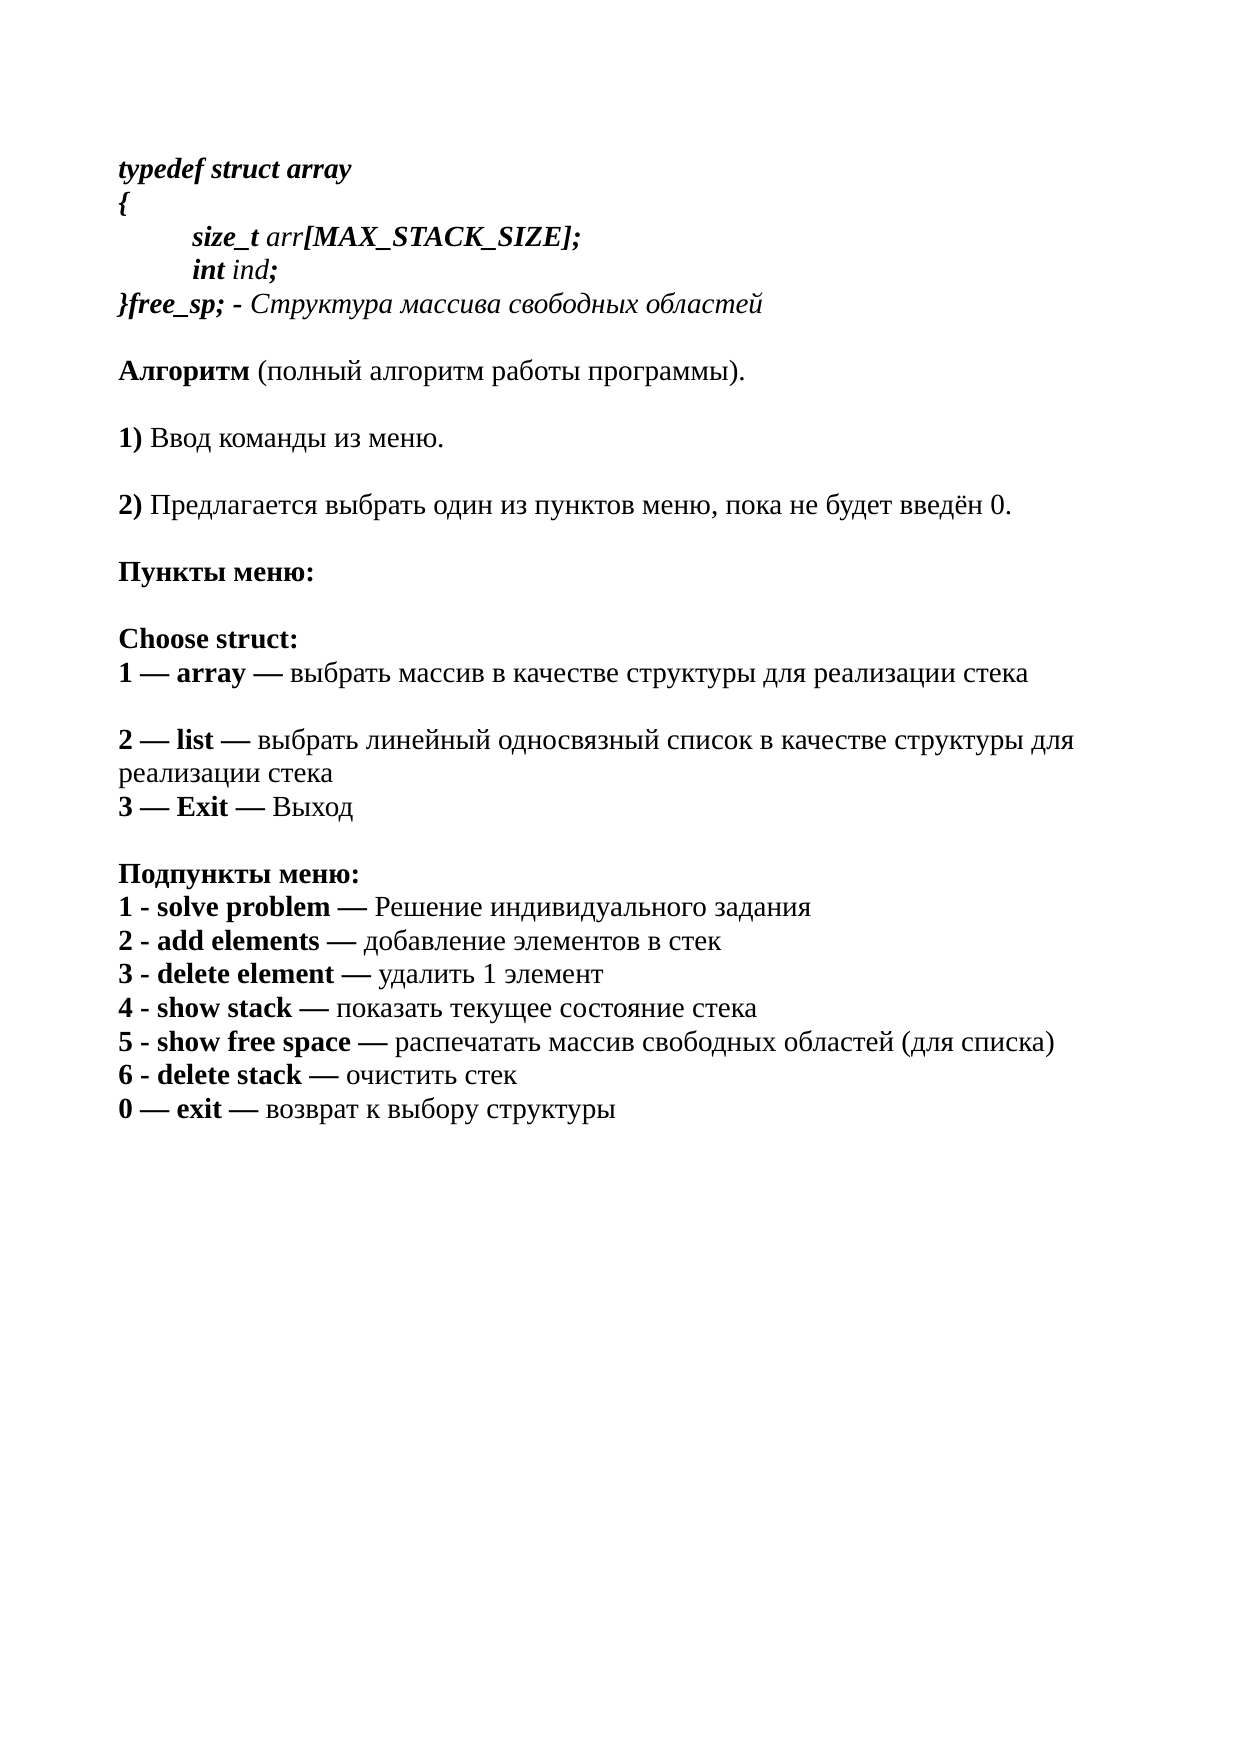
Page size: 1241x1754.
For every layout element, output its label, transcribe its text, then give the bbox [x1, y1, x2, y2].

text { [118, 185, 1122, 219]
text Choose struct: [118, 621, 1122, 655]
text Подпункты меню: [118, 856, 1122, 889]
text 1) Ввод команды из меню. [118, 420, 1122, 453]
text }free_sp; - Структура массива свободных областей [118, 286, 1122, 319]
text int ind; [118, 252, 1122, 286]
text size_t arr[MAX_STACK_SIZE]; [118, 219, 1122, 252]
text Алгоритм (полный алгоритм работы программы). [118, 353, 1122, 386]
text 2 — list — выбрать линейный односвязный список в качестве структуры для реализации стека [118, 722, 1122, 789]
text 1 - solve problem — Решение индивидуального задания [118, 889, 1122, 923]
text typedef struct array [118, 152, 1122, 185]
text 3 — Exit — Выход [118, 789, 1122, 822]
text 2) Предлагается выбрать один из пунктов меню, пока не будет введён 0. [118, 487, 1122, 521]
text 6 - delete stack — очистить стек [118, 1057, 1122, 1091]
text 1 — array — выбрать массив в качестве структуры для реализации стека [118, 655, 1122, 688]
text 3 - delete element — удалить 1 элемент [118, 957, 1122, 990]
text 2 - add elements — добавление элементов в стек [118, 923, 1122, 957]
text Пункты меню: [118, 554, 1122, 588]
text 4 - show stack — показать текущее состояние стека [118, 990, 1122, 1024]
text 5 - show free space — распечатать массив свободных областей (для списка) [118, 1024, 1122, 1057]
text 0 — exit — возврат к выбору структуры [118, 1091, 1122, 1124]
